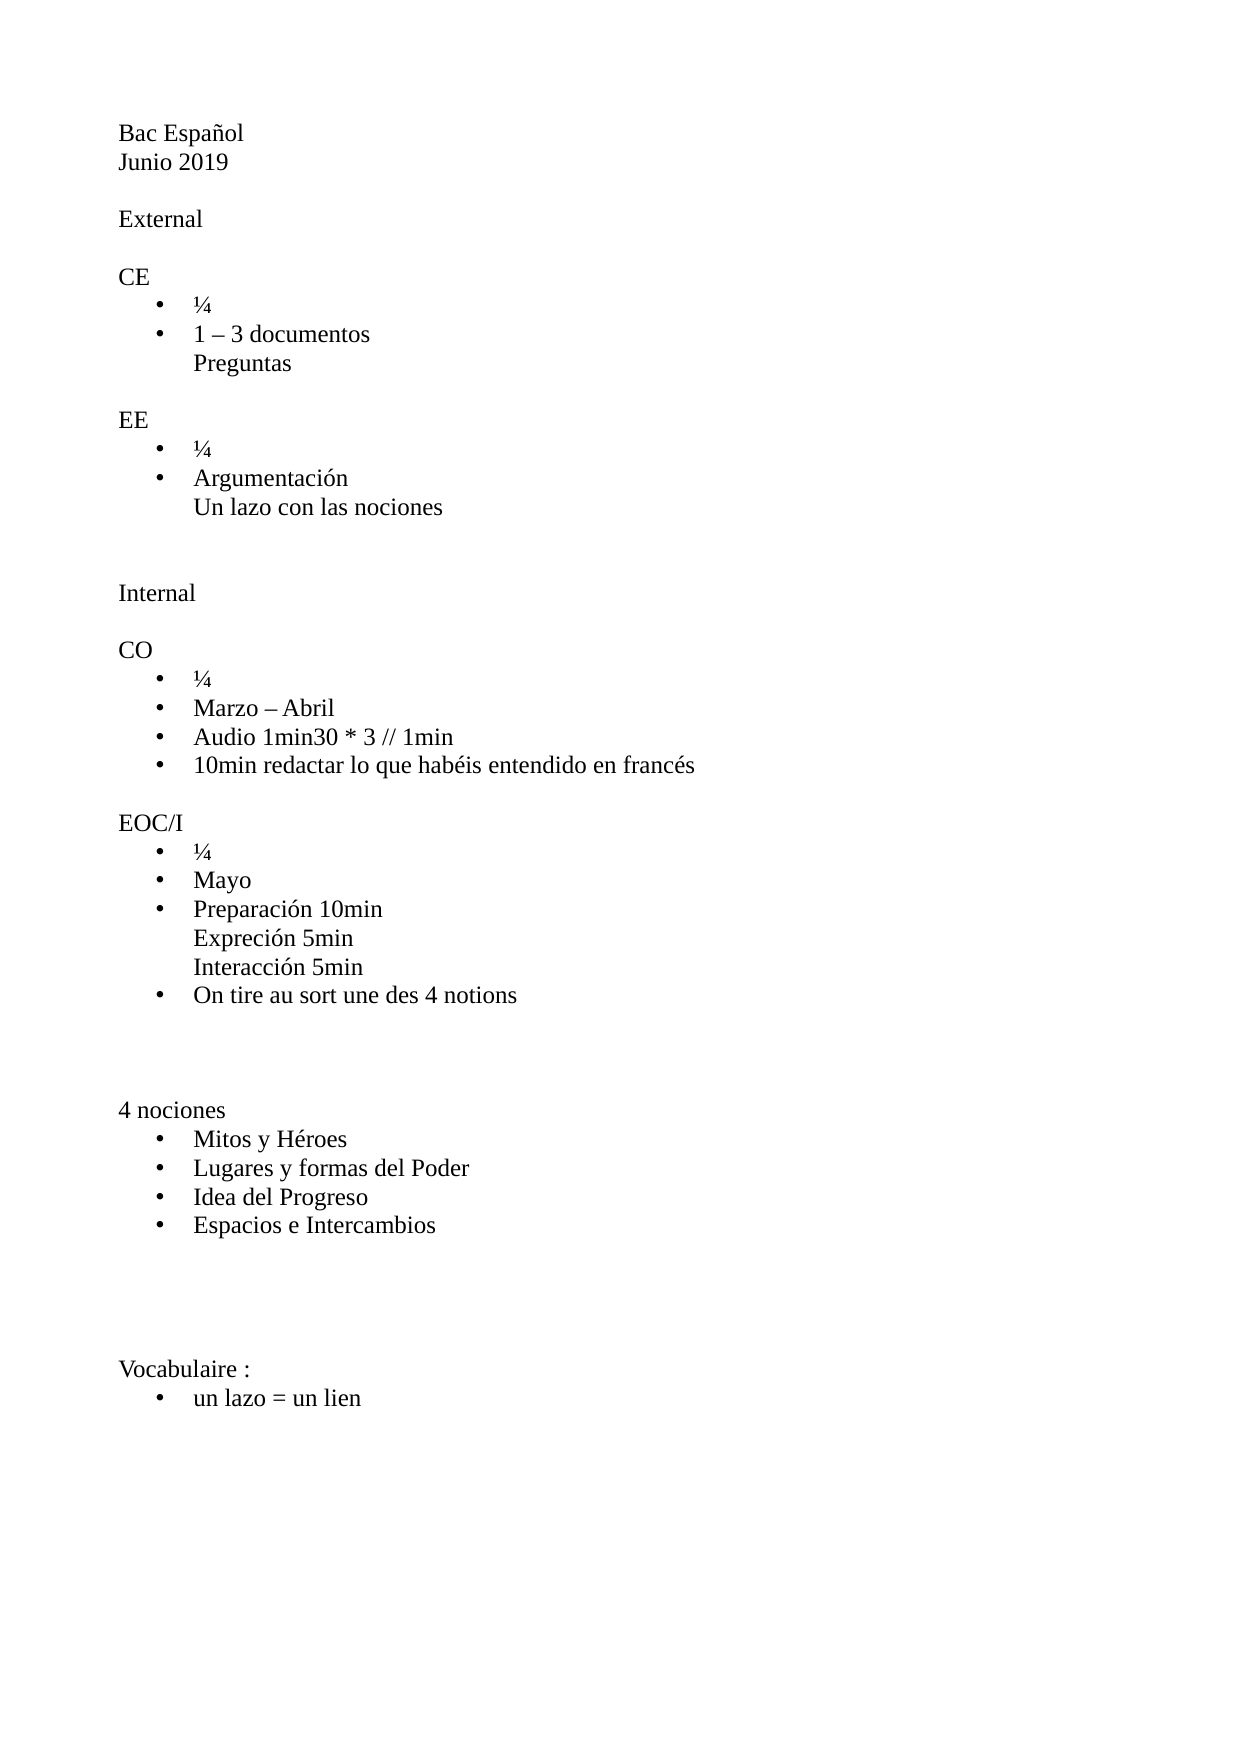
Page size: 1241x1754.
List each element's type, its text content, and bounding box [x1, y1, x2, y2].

list ¼ [156, 291, 1122, 319]
text EE [118, 406, 1122, 434]
list 10min redactar lo que habéis entendido en francés [156, 751, 1122, 779]
text CO [118, 636, 1122, 664]
text Junio 2019 [118, 147, 1122, 176]
list Expreción 5min [156, 923, 1122, 952]
text Bac Español [118, 118, 1122, 147]
text Internal [118, 578, 1122, 607]
text EOC/I [118, 808, 1122, 837]
text 4 nociones [118, 1096, 1122, 1124]
text CE [118, 262, 1122, 291]
list Argumentación [156, 463, 1122, 492]
list ¼ [156, 837, 1122, 866]
text External [118, 204, 1122, 233]
list Preguntas [156, 348, 1122, 377]
list Un lazo con las nociones [156, 492, 1122, 521]
list ¼ [156, 434, 1122, 463]
list Lugares y formas del Poder [156, 1153, 1122, 1182]
list Audio 1min30 * 3 // 1min [156, 722, 1122, 751]
list un lazo = un lien [156, 1383, 1122, 1412]
list Interacción 5min [156, 952, 1122, 981]
text Vocabulaire : [118, 1354, 1122, 1383]
list Idea del Progreso [156, 1182, 1122, 1211]
list 1 – 3 documentos [156, 319, 1122, 348]
list On tire au sort une des 4 notions [156, 981, 1122, 1009]
list Espacios e Intercambios [156, 1211, 1122, 1239]
list Mayo [156, 866, 1122, 894]
list ¼ [156, 664, 1122, 693]
list Mitos y Héroes [156, 1124, 1122, 1153]
list Marzo – Abril [156, 693, 1122, 722]
list Preparación 10min [156, 894, 1122, 923]
